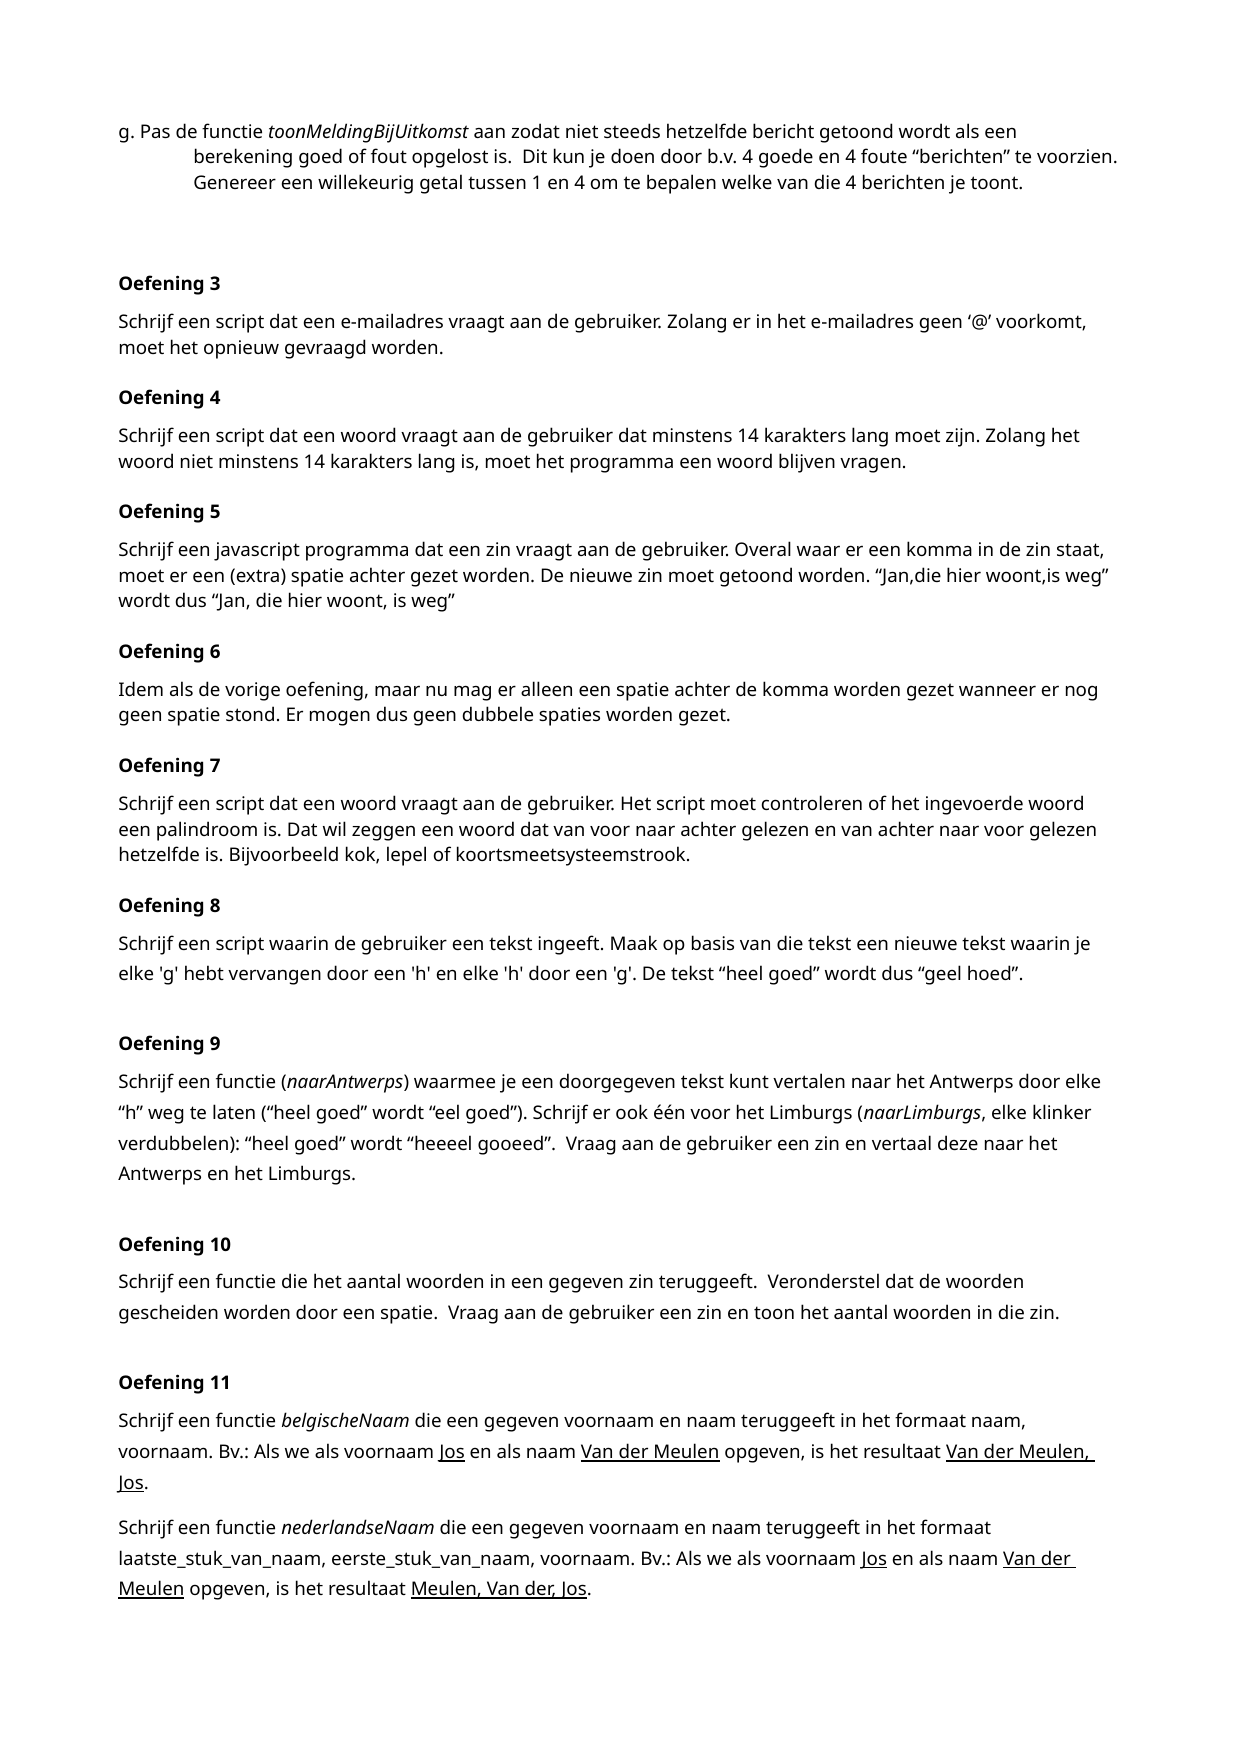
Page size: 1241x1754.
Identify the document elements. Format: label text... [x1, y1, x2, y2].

subtitle Oefening 9 [118, 1031, 1122, 1056]
text Schrijf een functie die het aantal woorden in een gegeven zin teruggeeft. Veronderstel dat de woorden gescheiden worden door een spatie. Vraag aan de gebruiker een zin en toon het aantal woorden in die zin. [118, 1269, 1122, 1325]
subtitle Oefening 8 [118, 892, 1122, 917]
subtitle Oefening 7 [118, 752, 1122, 778]
subtitle Oefening 3 [118, 271, 1122, 296]
subtitle Oefening 5 [118, 499, 1122, 524]
subtitle g. Pas de functie toonMeldingBijUitkomst aan zodat niet steeds hetzelfde bericht getoond wordt als een berekening goed of fout opgelost is. Dit kun je doen door b.v. 4 goede en 4 foute “berichten” te voorzien. Genereer een willekeurig getal tussen 1 en 4 om te bepalen welke van die 4 berichten je toont. [118, 118, 1122, 195]
subtitle Oefening 10 [118, 1231, 1122, 1256]
text Schrijf een script waarin de gebruiker een tekst ingeeft. Maak op basis van die tekst een nieuwe tekst waarin je elke 'g' hebt vervangen door een 'h' en elke 'h' door een 'g'. De tekst “heel goed” wordt dus “geel hoed”. [118, 930, 1122, 986]
subtitle Oefening 4 [118, 384, 1122, 410]
text Schrijf een script dat een woord vraagt aan de gebruiker. Het script moet controleren of het ingevoerde woord een palindroom is. Dat wil zeggen een woord dat van voor naar achter gelezen en van achter naar voor gelezen hetzelfde is. Bijvoorbeeld kok, lepel of koortsmeetsysteemstrook. [118, 790, 1122, 867]
text Schrijf een javascript programma dat een zin vraagt aan de gebruiker. Overal waar er een komma in de zin staat, moet er een (extra) spatie achter gezet worden. De nieuwe zin moet getoond worden. “Jan,die hier woont,is weg” wordt dus “Jan, die hier woont, is weg” [118, 537, 1122, 613]
text Schrijf een functie belgischeNaam die een gegeven voornaam en naam teruggeeft in het formaat naam, voornaam. Bv.: Als we als voornaam Jos en als naam Van der Meulen opgeven, is het resultaat Van der Meulen, Jos. [118, 1408, 1122, 1494]
subtitle Oefening 11 [118, 1370, 1122, 1395]
text Schrijf een script dat een e-mailadres vraagt aan de gebruiker. Zolang er in het e-mailadres geen ‘@’ voorkomt, moet het opnieuw gevraagd worden. [118, 308, 1122, 359]
text Schrijf een functie (naarAntwerps) waarmee je een doorgegeven tekst kunt vertalen naar het Antwerps door elke “h” weg te laten (“heel goed” wordt “eel goed”). Schrijf er ook één voor het Limburgs (naarLimburgs, elke klinker verdubbelen): “heel goed” wordt “heeeel gooeed”. Vraag aan de gebruiker een zin en vertaal deze naar het Antwerps en het Limburgs. [118, 1069, 1122, 1186]
text Schrijf een script dat een woord vraagt aan de gebruiker dat minstens 14 karakters lang moet zijn. Zolang het woord niet minstens 14 karakters lang is, moet het programma een woord blijven vragen. [118, 423, 1122, 474]
subtitle Oefening 6 [118, 638, 1122, 664]
text Schrijf een functie nederlandseNaam die een gegeven voornaam en naam teruggeeft in het formaat laatste_stuk_van_naam, eerste_stuk_van_naam, voornaam. Bv.: Als we als voornaam Jos en als naam Van der Meulen opgeven, is het resultaat Meulen, Van der, Jos. [118, 1514, 1122, 1601]
text Idem als de vorige oefening, maar nu mag er alleen een spatie achter de komma worden gezet wanneer er nog geen spatie stond. Er mogen dus geen dubbele spaties worden gezet. [118, 676, 1122, 727]
